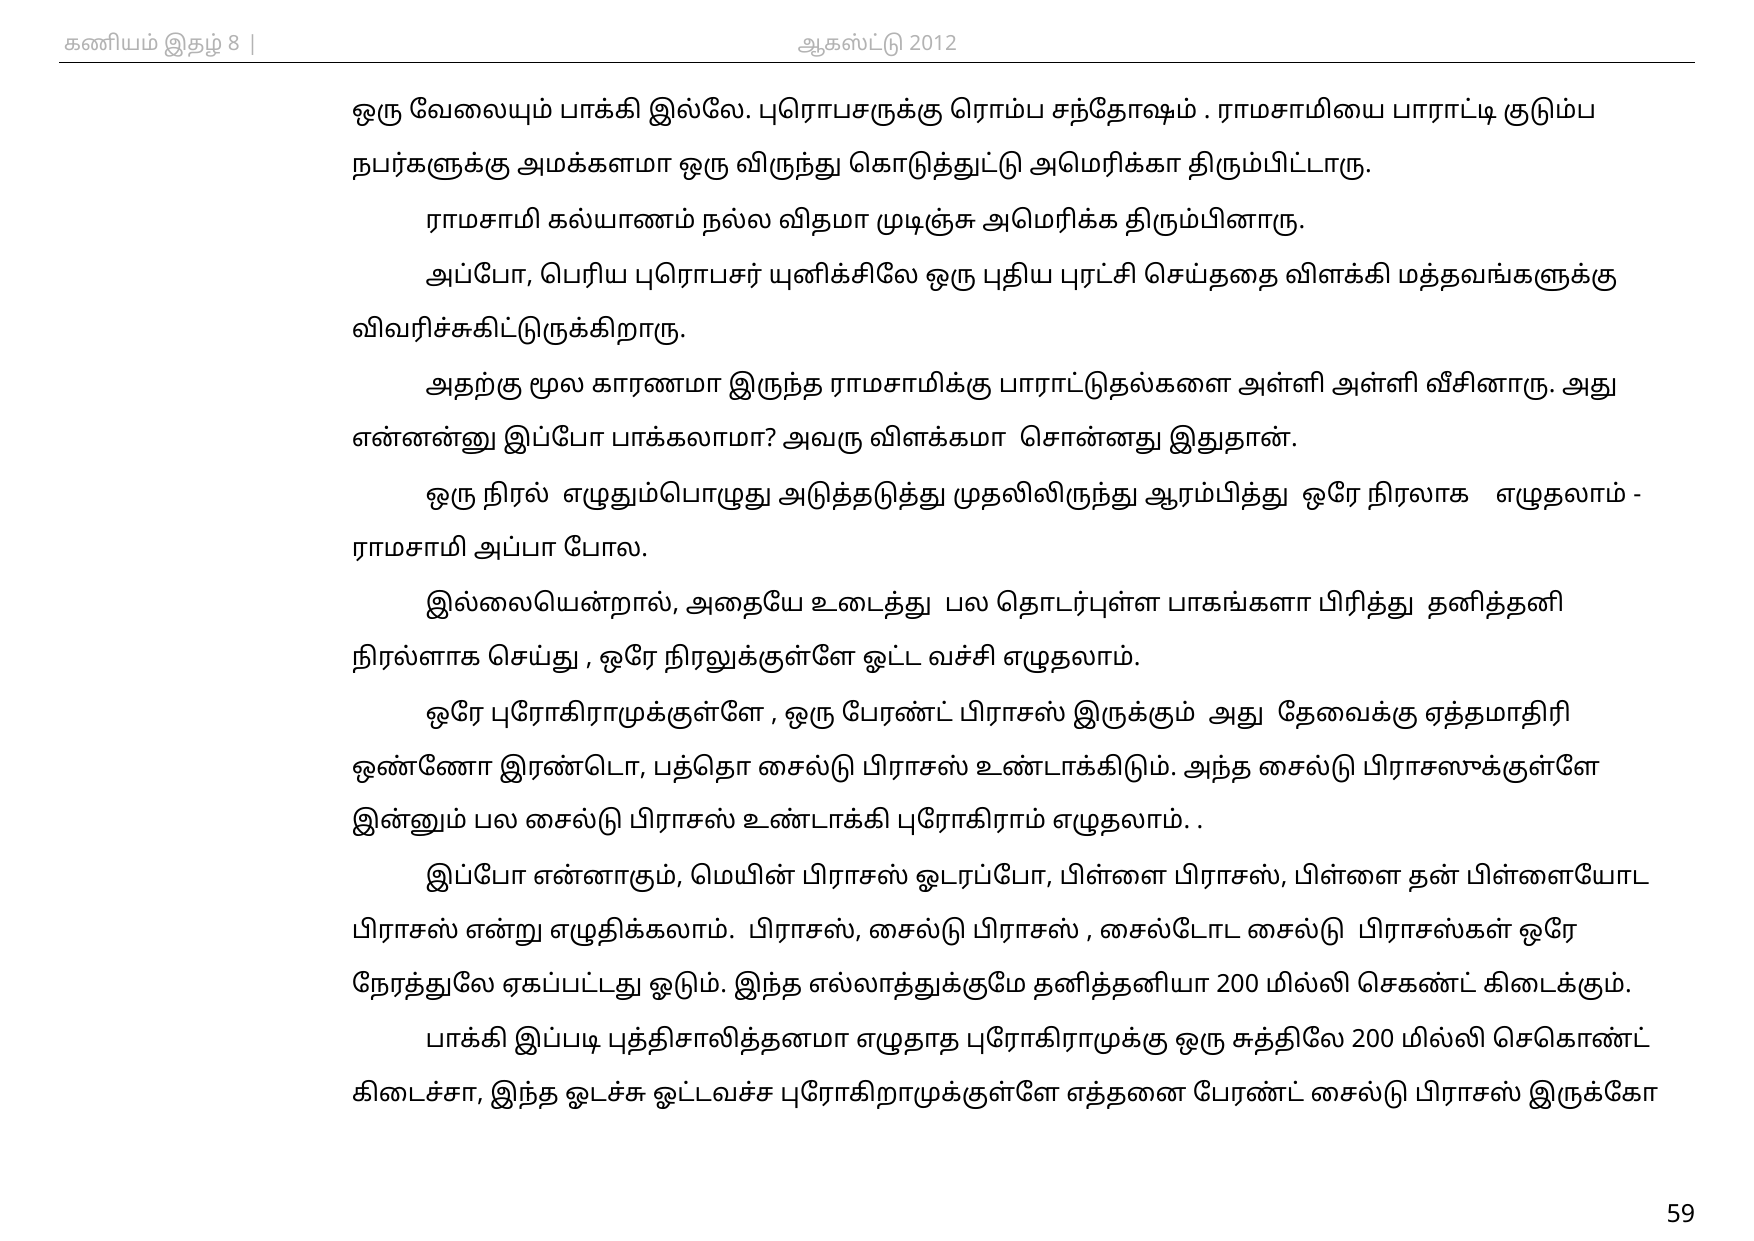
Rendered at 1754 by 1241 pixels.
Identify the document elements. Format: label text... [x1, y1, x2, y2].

text பாக்கி இப்படி புத்திசாலித்தனமா எழுதாத புரோகிராமுக்கு ஒரு சுத்திலே 200 மில்லி செகொண்ட் கிடைச்சா, இந்த ஓடச்சு ஓட்டவச்ச புரோகிறாமுக்குள்ளே எத்தனை பேரண்ட் சைல்டு பிராசஸ் இருக்கோ [352, 1021, 1695, 1112]
text இல்லையென்றால், அதையே உடைத்து பல தொடர்புள்ள பாகங்களா பிரித்து தனித்தனி நிரல்ளாக செய்து , ஒரே நிரலுக்குள்ளே ஓட்ட வச்சி எழுதலாம். [352, 585, 1695, 676]
text ஒரு வேலையும் பாக்கி இல்லே. புரொபசருக்கு ரொம்ப சந்தோஷம் . ராமசாமியை பாராட்டி குடும்ப நபர்களுக்கு அமக்களமா ஒரு விருந்து கொடுத்துட்டு அமெரிக்கா திரும்பிட்டாரு. [352, 92, 1695, 183]
text அப்போ, பெரிய புரொபசர் யுனிக்சிலே ஒரு புதிய புரட்சி செய்ததை விளக்கி மத்தவங்களுக்கு விவரிச்சுகிட்டுருக்கிறாரு. [352, 257, 1695, 348]
text ஒரு நிரல் எழுதும்பொழுது அடுத்தடுத்து முதலிலிருந்து ஆரம்பித்து ஒரே நிரலாக எழுதலாம் - ராமசாமி அப்பா போல. [352, 476, 1695, 566]
text ஒரே புரோகிராமுக்குள்ளே , ஒரு பேரண்ட் பிராசஸ் இருக்கும் அது தேவைக்கு ஏத்தமாதிரி ஒண்ணோ இரண்டொ, பத்தொ சைல்டு பிராசஸ் உண்டாக்கிடும். அந்த சைல்டு பிராசஸுக்குள்ளே இன்னும் பல சைல்டு பிராசஸ் உண்டாக்கி புரோகிராம் எழுதலாம். . [352, 694, 1695, 839]
text அதற்கு மூல காரணமா இருந்த ராமசாமிக்கு பாராட்டுதல்களை அள்ளி அள்ளி வீசினாரு. அது என்னன்னு இப்போ பாக்கலாமா? அவரு விளக்கமா சொன்னது இதுதான். [352, 366, 1695, 457]
text இப்போ என்னாகும், மெயின் பிராசஸ் ஓடரப்போ, பிள்ளை பிராசஸ், பிள்ளை தன் பிள்ளையோட பிராசஸ் என்று எழுதிக்கலாம். பிராசஸ், சைல்டு பிராசஸ் , சைல்டோட சைல்டு பிராசஸ்கள் ஒரே நேரத்துலே ஏகப்பட்டது ஓடும். இந்த எல்லாத்துக்குமே தனித்தனியா 200 மில்லி செகண்ட் கிடைக்கும். [352, 858, 1695, 1002]
text ராமசாமி கல்யாணம் நல்ல விதமா முடிஞ்சு அமெரிக்க திரும்பினாரு. [352, 201, 1695, 238]
